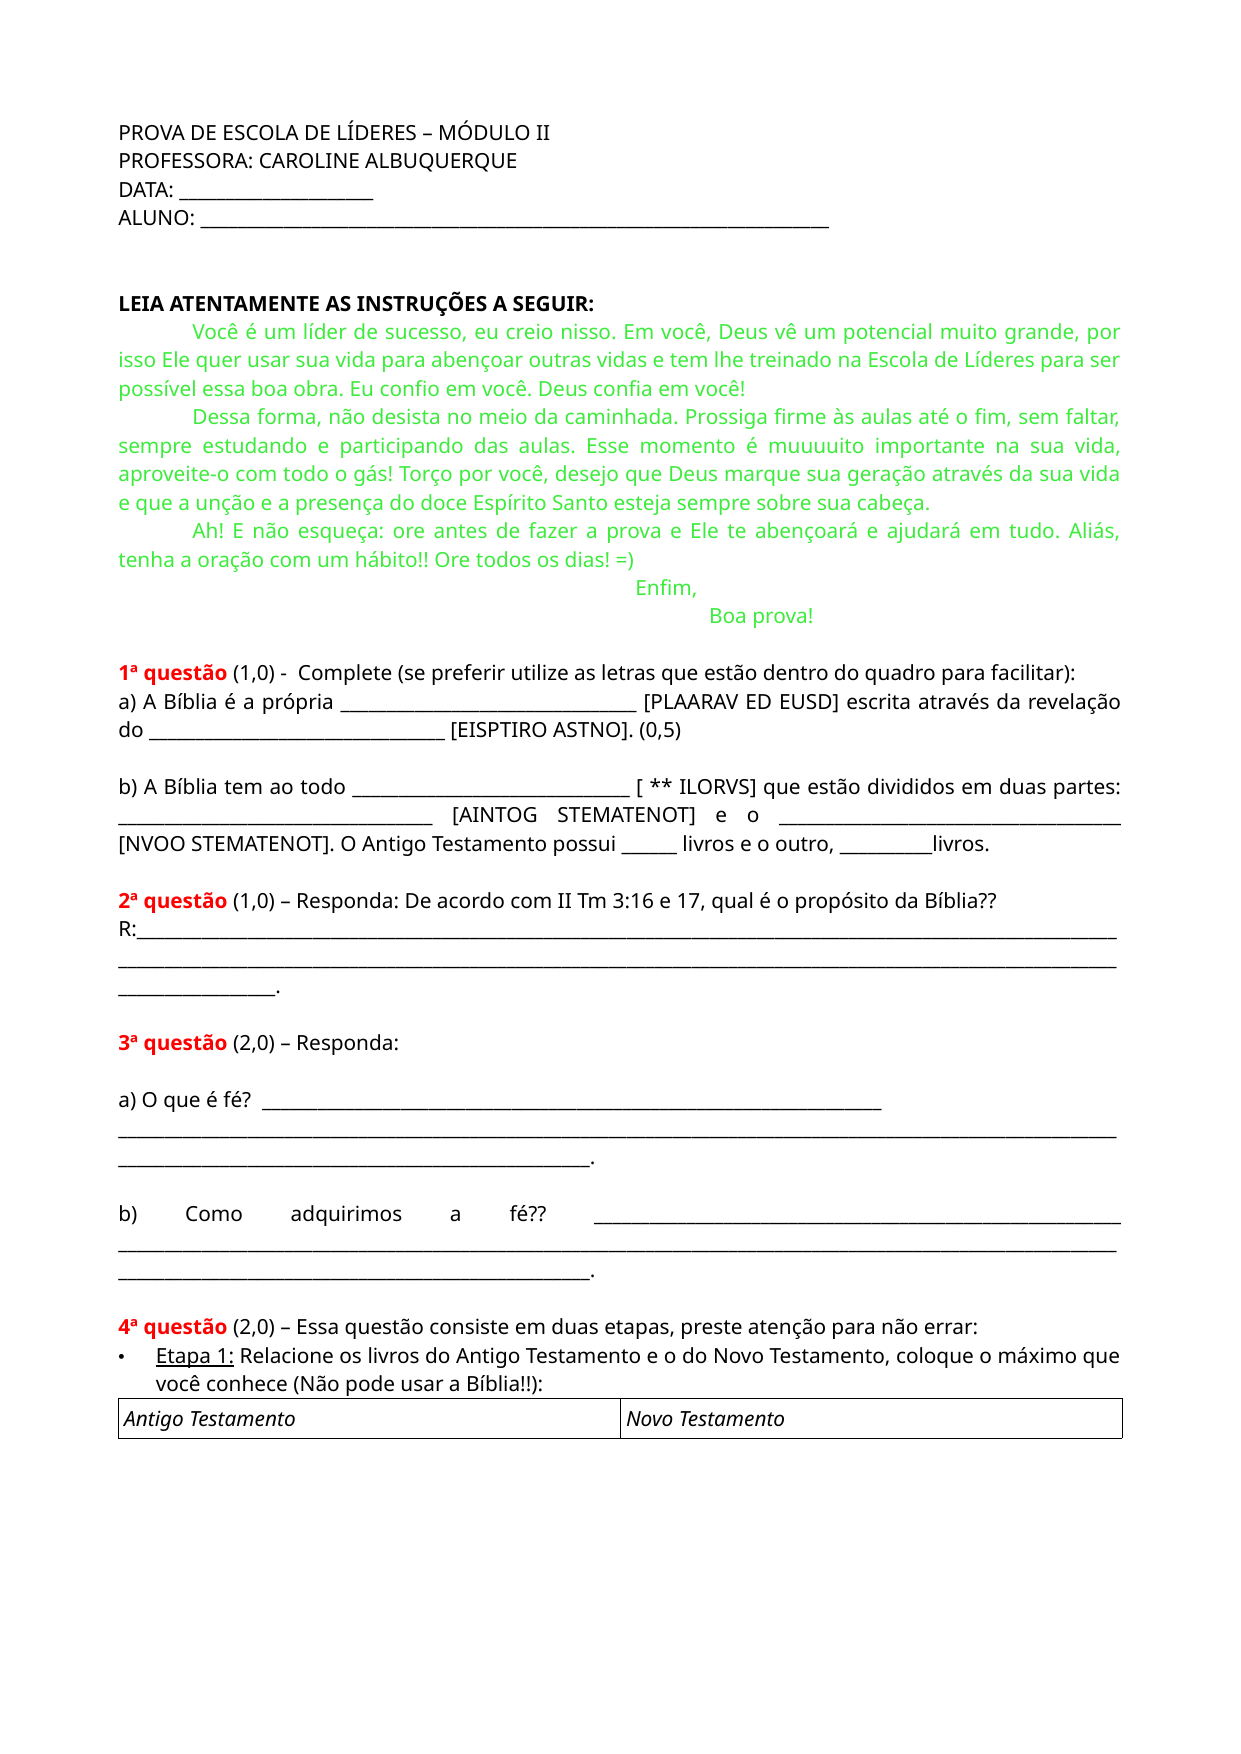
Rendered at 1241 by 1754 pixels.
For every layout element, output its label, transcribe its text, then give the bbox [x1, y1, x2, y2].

text Dessa forma, não desista no meio da caminhada. Prossiga firme às aulas até o fim, sem faltar, sempre estudando e participando das aulas. Esse momento é muuuuito importante na sua vida, aproveite-o com todo o gás! Torço por você, desejo que Deus marque sua geração através da sua vida e que a unção e a presença do doce Espírito Santo esteja sempre sobre sua cabeça. [118, 402, 1122, 516]
text 4ª questão (2,0) – Essa questão consiste em duas etapas, preste atenção para não errar: [118, 1312, 1122, 1341]
text Enfim, [118, 573, 1122, 602]
text b) Como adquirimos a fé?? _________________________________________________________ _______________________________________________________________________________________________________________________________________________________________. [118, 1199, 1122, 1284]
text a) A Bíblia é a própria ________________________________ [PLAARAV ED EUSD] escrita através da revelação do ________________________________ [EISPTIRO ASTNO]. (0,5) [118, 687, 1122, 744]
text PROFESSORA: CAROLINE ALBUQUERQUE [118, 147, 1122, 175]
text b) A Bíblia tem ao todo ______________________________ [ ** ILORVS] que estão divididos em duas partes: __________________________________ [AINTOG STEMATENOT] e o _____________________________________ [NVOO STEMATENOT]. O Antigo Testamento possui ______ livros e o outro, __________livros. [118, 772, 1122, 857]
table_header Novo Testamento [621, 1399, 1122, 1438]
list Etapa 1: Relacione os livros do Antigo Testamento e o do Novo Testamento, coloque o máximo que você conhece (Não pode usar a Bíblia!!): [118, 1341, 1122, 1398]
text Boa prova! [118, 602, 1122, 630]
text _______________________________________________________________________________________________________________________________________________________________. [118, 1113, 1122, 1170]
text ALUNO: ____________________________________________________________________ [118, 203, 1122, 232]
text a) O que é fé? ___________________________________________________________________ [118, 1085, 1122, 1113]
text DATA: _____________________ [118, 175, 1122, 203]
table_header Antigo Testamento [119, 1399, 620, 1438]
text 2ª questão (1,0) – Responda: De acordo com II Tm 3:16 e 17, qual é o propósito da Bíblia?? [118, 886, 1122, 914]
text LEIA ATENTAMENTE AS INSTRUÇÕES A SEGUIR: [118, 289, 1122, 317]
text PROVA DE ESCOLA DE LÍDERES – MÓDULO II [118, 118, 1122, 147]
text R:_______________________________________________________________________________________________________________________________________________________________________________________________________________________________________. [118, 914, 1122, 1000]
text Ah! E não esqueça: ore antes de fazer a prova e Ele te abençoará e ajudará em tudo. Aliás, tenha a oração com um hábito!! Ore todos os dias! =) [118, 516, 1122, 573]
text 3ª questão (2,0) – Responda: [118, 1028, 1122, 1057]
text Você é um líder de sucesso, eu creio nisso. Em você, Deus vê um potencial muito grande, por isso Ele quer usar sua vida para abençoar outras vidas e tem lhe treinado na Escola de Líderes para ser possível essa boa obra. Eu confio em você. Deus confia em você! [118, 317, 1122, 402]
text 1ª questão (1,0) - Complete (se preferir utilize as letras que estão dentro do quadro para facilitar): [118, 658, 1122, 687]
